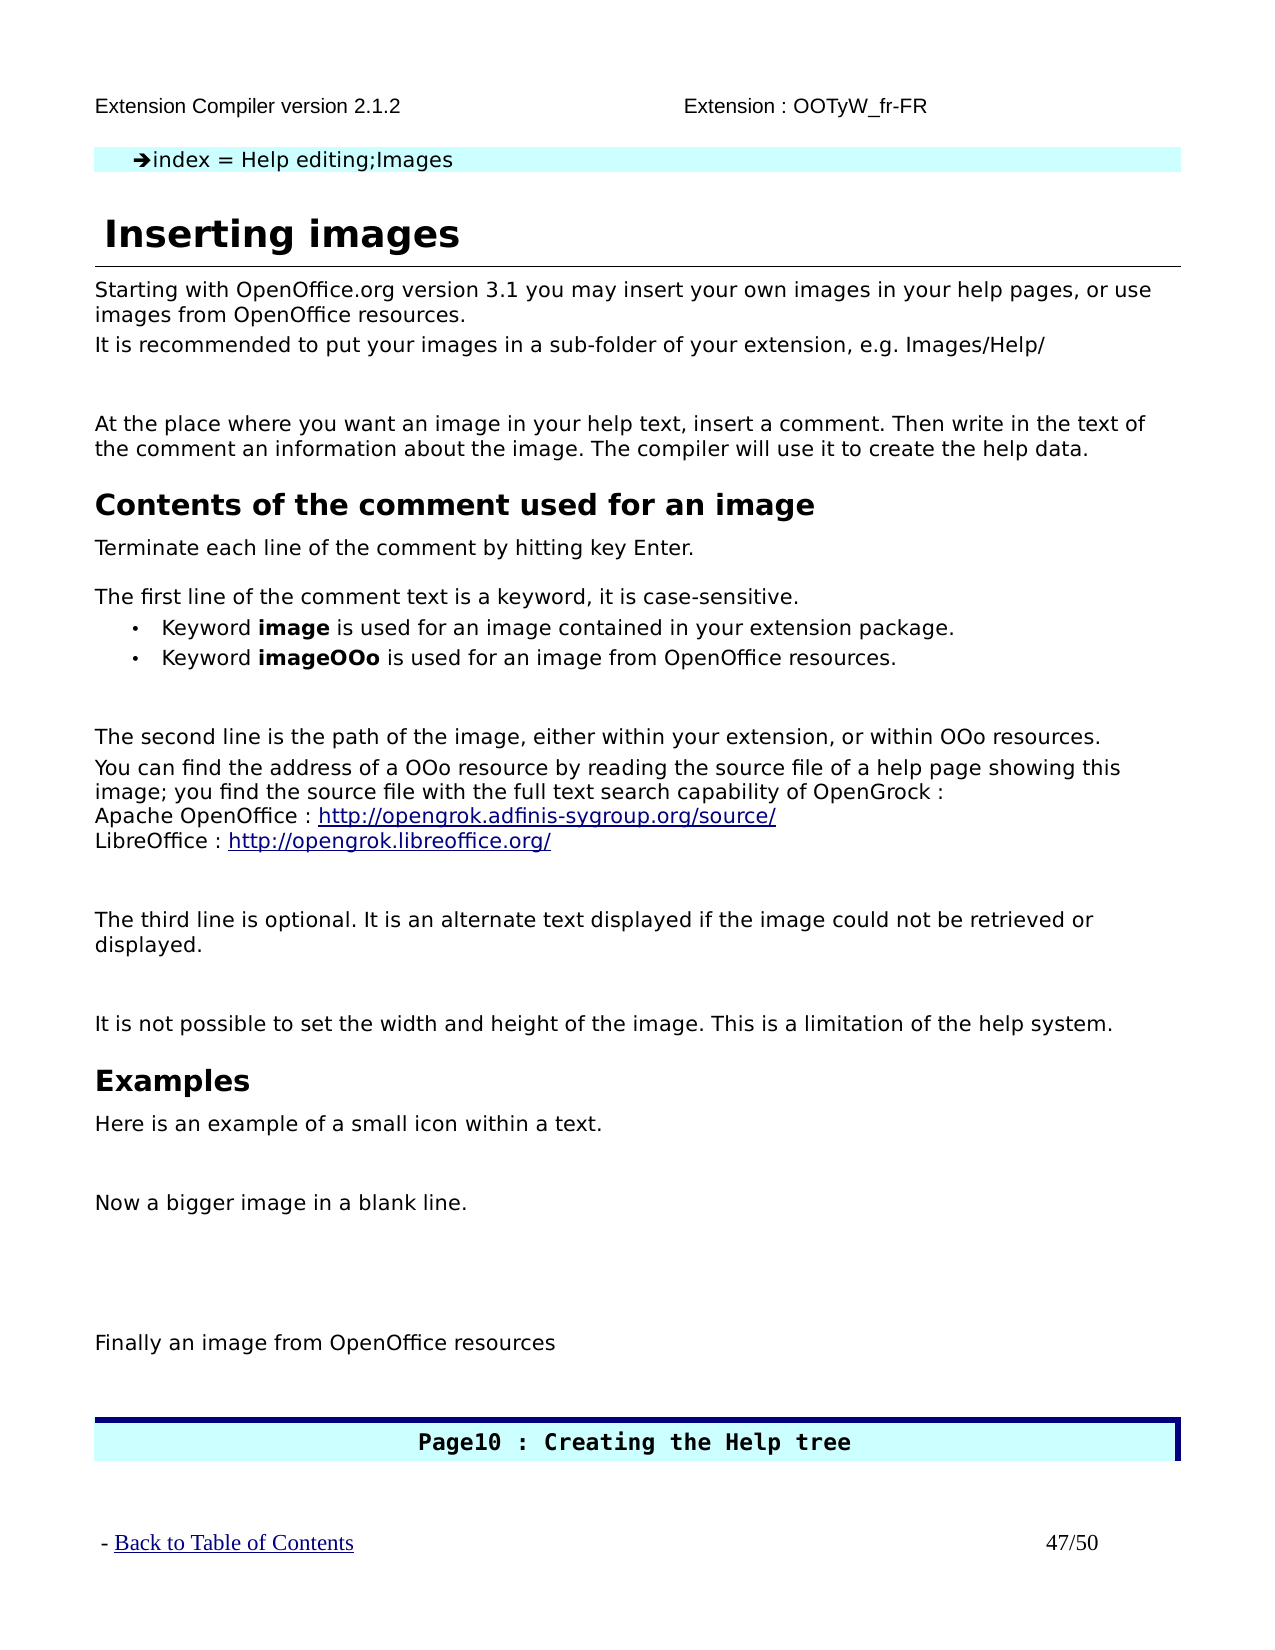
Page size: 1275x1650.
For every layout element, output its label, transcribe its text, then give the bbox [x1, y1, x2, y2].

text The third line is optional. It is an alternate text displayed if the image could not be retrieved or displayed. [94, 859, 1181, 957]
text Examples [94, 1064, 1181, 1098]
text Inserting images [94, 203, 1181, 266]
text Now a bigger image in a blank line. [94, 1142, 1181, 1215]
text It is not possible to set the width and height of the image. This is a limitation of the help system. [94, 963, 1181, 1036]
text Finally an image from OpenOffice resources [94, 1282, 1181, 1355]
text It is recommended to put your images in a sub-folder of your extension, e.g. Images/Help/ [94, 333, 1181, 357]
text Contents of the comment used for an image [94, 489, 1181, 523]
list Keyword image is used for an image contained in your extension package. [132, 616, 1181, 640]
text Terminate each line of the comment by hitting key Enter. The first line of the comment text is a keyword, it is case-sensitive. [94, 536, 1181, 610]
text Here is an example of a small icon within a text. [94, 1112, 1181, 1136]
text Page10 : Creating the Help tree [94, 1418, 1175, 1461]
list Keyword imageOOo is used for an image from OpenOffice resources. [132, 646, 1181, 670]
text You can find the address of a OOo resource by reading the source file of a help page showing this image; you find the source file with the full text search capability of OpenGrock : Apache OpenOffice : http://opengrok.adfinis-sygroup.org/source/ LibreOffice : http://opengrok.libreoffice.org/ [94, 756, 1181, 853]
list index = Help editing;Images [94, 147, 1181, 172]
text Starting with OpenOffice.org version 3.1 you may insert your own images in your help pages, or use images from OpenOffice resources. [94, 278, 1181, 327]
text At the place where you want an image in your help text, insert a comment. Then write in the text of the comment an information about the image. The compiler will use it to create the help data. [94, 363, 1181, 461]
text The second line is the path of the image, either within your extension, or within OOo resources. [94, 676, 1181, 750]
